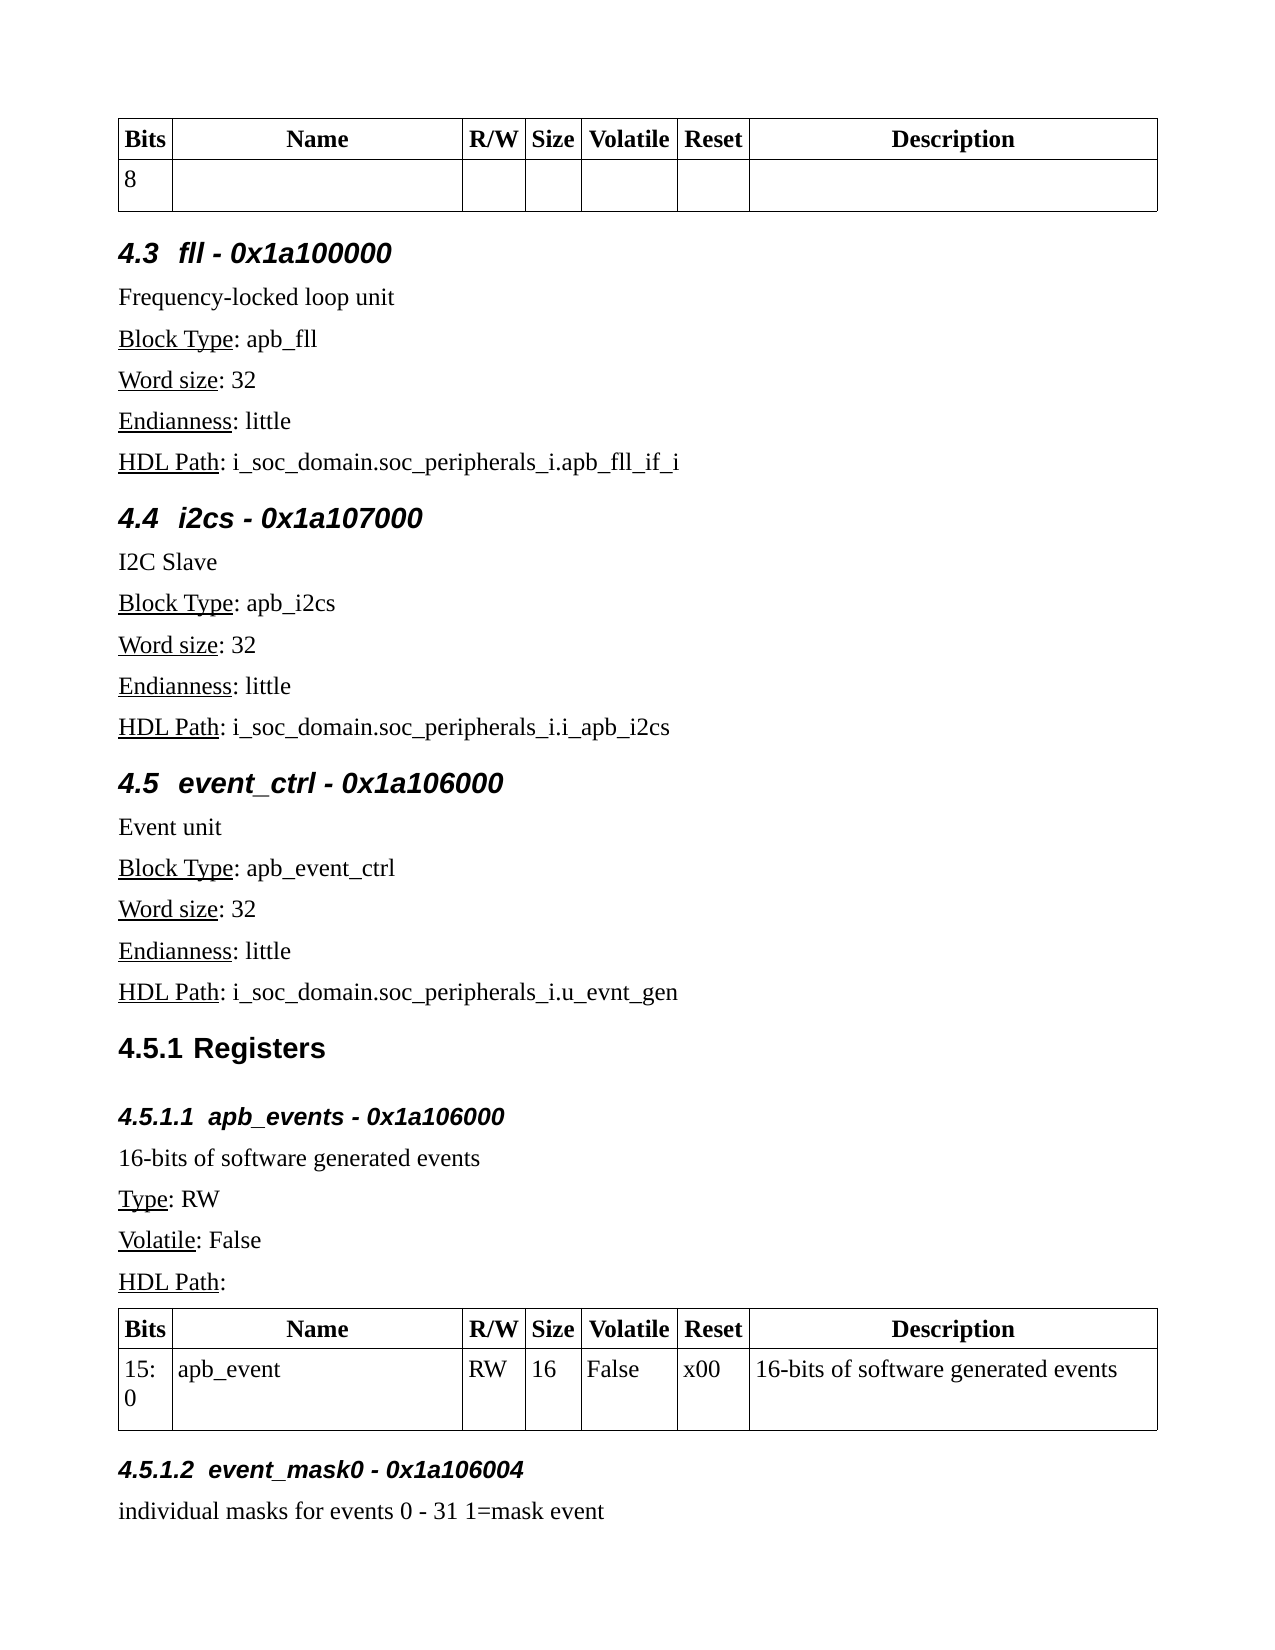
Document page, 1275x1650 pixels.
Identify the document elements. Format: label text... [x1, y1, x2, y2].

table_header Reset [678, 119, 749, 158]
subtitle event_ctrl - 0x1a106000 [118, 766, 1157, 799]
text Word size: 32 [118, 894, 1157, 923]
text Word size: 32 [118, 630, 1157, 658]
table_cell 8 [119, 160, 172, 211]
text 16-bits of software generated events [118, 1143, 1157, 1172]
subtitle fll - 0x1a100000 [118, 236, 1157, 270]
text individual masks for events 0 - 31 1=mask event [118, 1496, 1157, 1524]
table_cell [678, 160, 749, 211]
table_header R/W [463, 119, 525, 158]
table_cell [750, 160, 1157, 211]
table_header Description [750, 119, 1157, 158]
table_header Name [173, 1309, 462, 1348]
subtitle event_mask0 - 0x1a106004 [118, 1455, 1157, 1483]
text I2C Slave [118, 547, 1157, 576]
text Block Type: apb_fll [118, 324, 1157, 352]
table_cell [463, 160, 525, 211]
table_header Bits [119, 1309, 172, 1348]
text HDL Path: [118, 1267, 1157, 1295]
text Block Type: apb_i2cs [118, 588, 1157, 617]
table_header Name [173, 119, 462, 158]
table_header Reset [678, 1309, 749, 1348]
text Word size: 32 [118, 365, 1157, 394]
table_cell [173, 160, 462, 211]
table_cell 16-bits of software generated events [750, 1349, 1157, 1430]
table_cell apb_event [173, 1349, 462, 1430]
table_header Volatile [582, 1309, 677, 1348]
text Volatile: False [118, 1225, 1157, 1254]
table_cell [526, 160, 581, 211]
table_header Size [526, 119, 581, 158]
table_cell False [582, 1349, 677, 1430]
subtitle apb_events - 0x1a106000 [118, 1102, 1157, 1130]
table_header Volatile [582, 119, 677, 158]
table_header Description [750, 1309, 1157, 1348]
text Block Type: apb_event_ctrl [118, 853, 1157, 882]
table_header Bits [119, 119, 172, 158]
subtitle Registers [118, 1031, 1157, 1064]
text Endianness: little [118, 671, 1157, 700]
table_cell x00 [678, 1349, 749, 1430]
text HDL Path: i_soc_domain.soc_peripherals_i.u_evnt_gen [118, 977, 1157, 1006]
table_header R/W [463, 1309, 525, 1348]
text Event unit [118, 812, 1157, 841]
table_cell RW [463, 1349, 525, 1430]
text Endianness: little [118, 406, 1157, 435]
table_cell 16 [526, 1349, 581, 1430]
text HDL Path: i_soc_domain.soc_peripherals_i.i_apb_i2cs [118, 712, 1157, 741]
text HDL Path: i_soc_domain.soc_peripherals_i.apb_fll_if_i [118, 447, 1157, 476]
subtitle i2cs - 0x1a107000 [118, 501, 1157, 535]
table_cell 15:0 [119, 1349, 172, 1430]
text Type: RW [118, 1184, 1157, 1213]
text Frequency-locked loop unit [118, 282, 1157, 311]
text Endianness: little [118, 936, 1157, 964]
table_header Size [526, 1309, 581, 1348]
table_cell [582, 160, 677, 211]
